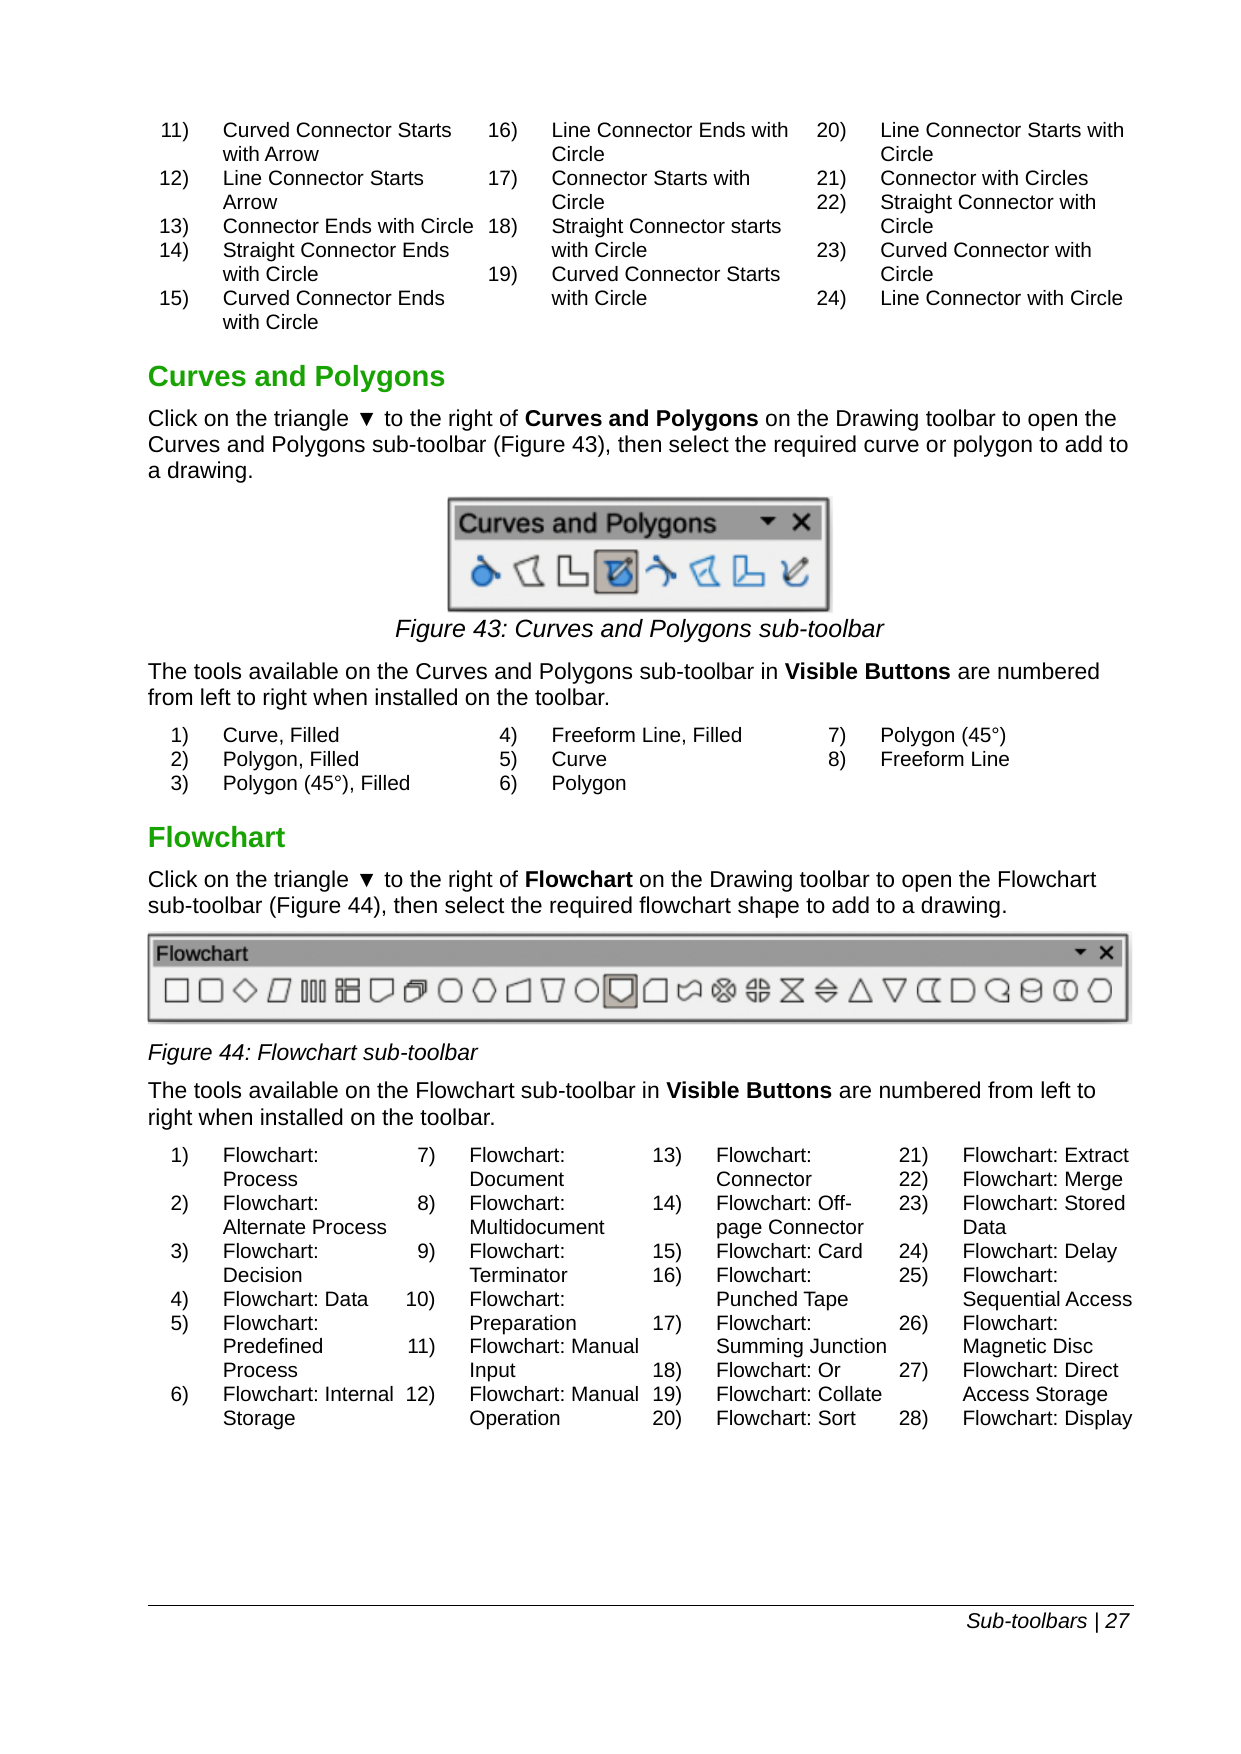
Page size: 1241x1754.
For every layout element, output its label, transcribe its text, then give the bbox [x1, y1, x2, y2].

list Freeform Line, Filled [518, 723, 805, 747]
list Line Connector Starts with Circle [846, 118, 1134, 166]
text The tools available on the Flowchart sub-toolbar in Visible Buttons are numbered from left to right when installed on the toolbar. [148, 1077, 1134, 1130]
list Straight Connector starts with Circle [518, 214, 805, 262]
list Flowchart: Document [436, 1143, 641, 1191]
list Flowchart: Direct Access Storage [929, 1358, 1134, 1406]
list Flowchart: Data [189, 1286, 394, 1310]
list Flowchart: Display [929, 1406, 1134, 1430]
list Flowchart: Delay [929, 1238, 1134, 1262]
list Flowchart: Preparation [436, 1286, 641, 1334]
list Curve [518, 747, 805, 771]
list Flowchart: Process [189, 1143, 394, 1191]
list Curved Connector with Circle [846, 238, 1134, 286]
list Freeform Line [846, 747, 1134, 771]
list Flowchart: Extract [929, 1143, 1134, 1167]
list Flowchart: Punched Tape [682, 1262, 887, 1310]
list Flowchart: Stored Data [929, 1191, 1134, 1238]
list Curved Connector Starts with Circle [518, 262, 805, 310]
list Flowchart: Manual Input [436, 1334, 641, 1382]
list Polygon, Filled [189, 747, 476, 771]
list Flowchart: Connector [682, 1143, 887, 1191]
list Flowchart: Card [682, 1238, 887, 1262]
subtitle Curves and Polygons [148, 359, 1134, 392]
list Flowchart: Manual Operation [436, 1382, 641, 1430]
list Polygon [518, 771, 805, 795]
text Figure 44: Flowchart sub-toolbar [148, 1038, 1134, 1065]
subtitle Flowchart [148, 820, 1134, 854]
list Curved Connector Starts with Arrow [189, 118, 476, 166]
list Flowchart: Sequential Access [929, 1262, 1134, 1310]
text The tools available on the Curves and Polygons sub-toolbar in Visible Buttons are numbered from left to right when installed on the toolbar. [148, 658, 1134, 711]
list Straight Connector Ends with Circle [189, 238, 476, 286]
list Flowchart: Multidocument [436, 1191, 641, 1238]
list Flowchart: Magnetic Disc [929, 1310, 1134, 1358]
list Curve, Filled [189, 723, 476, 747]
list Connector Ends with Circle [189, 214, 476, 238]
list Flowchart: Predefined Process [189, 1310, 394, 1382]
list Flowchart: Merge [929, 1167, 1134, 1191]
list Flowchart: Decision [189, 1238, 394, 1286]
text Click on the triangle ▼ to the right of Curves and Polygons on the Drawing toolbar to open the Curves and Polygons sub‑toolbar (Figure 43), then select the required curve or polygon to add to a drawing. [148, 405, 1134, 484]
list Polygon (45°) [846, 723, 1134, 747]
list Curved Connector Ends with Circle [189, 286, 476, 334]
list Flowchart: Or [682, 1358, 887, 1382]
list Straight Connector with Circle [846, 190, 1134, 238]
list Flowchart: Internal Storage [189, 1382, 394, 1430]
list Flowchart: Summing Junction [682, 1310, 887, 1358]
list Line Connector Starts Arrow [189, 166, 476, 214]
list Flowchart: Terminator [436, 1238, 641, 1286]
list Line Connector with Circle [846, 286, 1134, 310]
list Connector Starts with Circle [518, 166, 805, 214]
list Flowchart: Alternate Process [189, 1191, 394, 1238]
list Flowchart: Sort [682, 1406, 887, 1430]
list Line Connector Ends with Circle [518, 118, 805, 166]
text Click on the triangle ▼ to the right of Flowchart on the Drawing toolbar to open the Flowchart sub‑toolbar (Figure 44), then select the required flowchart shape to add to a drawing. [148, 866, 1134, 919]
list Flowchart: Off-page Connector [682, 1191, 887, 1238]
picture [147, 931, 1134, 1026]
list Polygon (45°), Filled [189, 771, 476, 795]
picture [447, 496, 835, 615]
text Figure 43: Curves and Polygons sub-toolbar [379, 496, 902, 643]
list Flowchart: Collate [682, 1382, 887, 1406]
list Connector with Circles [846, 166, 1134, 190]
